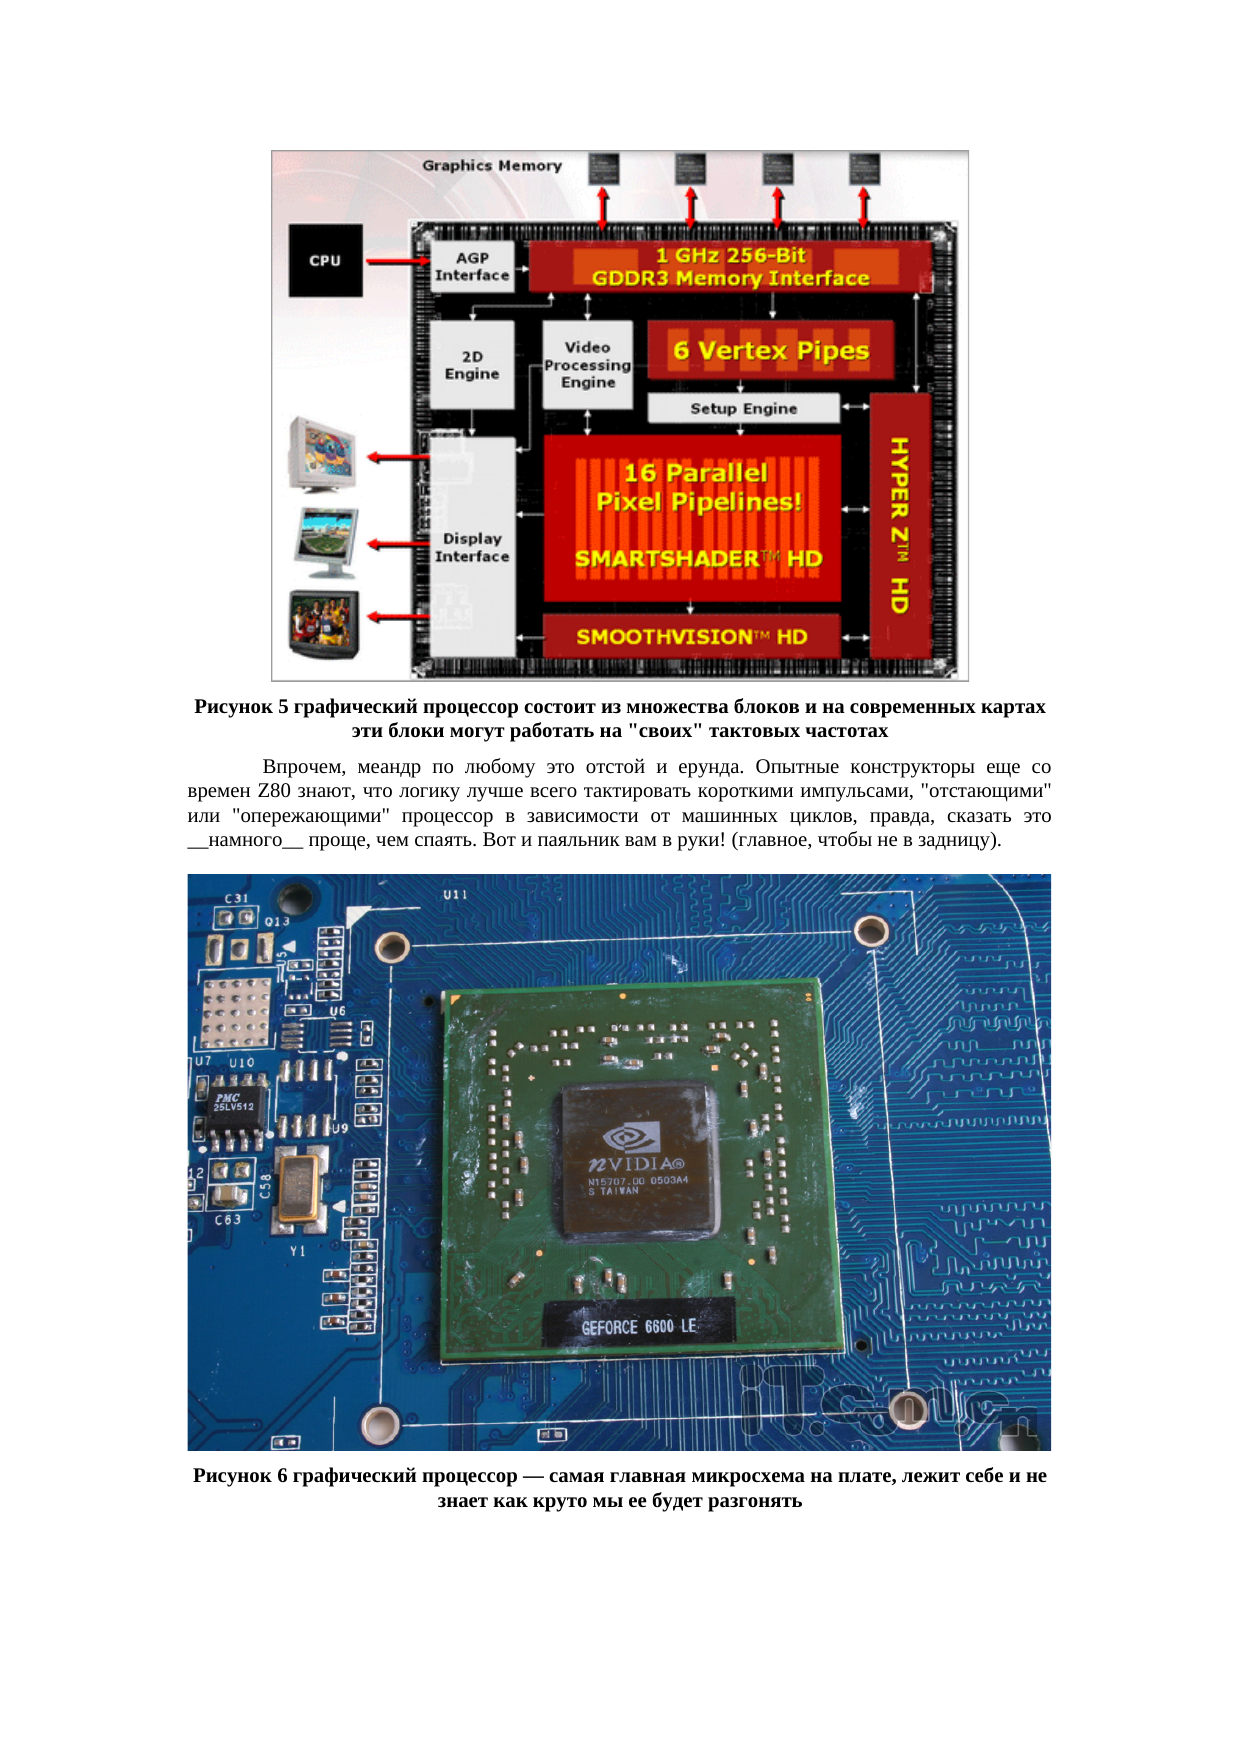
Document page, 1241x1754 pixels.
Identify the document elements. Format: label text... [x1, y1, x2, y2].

text Впрочем, меандр по любому это отстой и ерунда. Опытные конструкторы еще со времен Z80 знают, что логику лучше всего тактировать короткими импульсами, "отстающими" или "опережающими" процессор в зависимости от машинных циклов, правда, сказать это __намного__ проще, чем спаять. Вот и паяльник вам в руки! (главное, чтобы не в задницу). [187, 754, 1053, 851]
picture [271, 150, 970, 682]
text Рисунок 5 графический процессор состоит из множества блоков и на современных картах эти блоки могут работать на "своих" тактовых частотах [187, 694, 1053, 742]
picture [187, 874, 1052, 1451]
text Рисунок 6 графический процессор — самая главная микросхема на плате, лежит себе и не знает как круто мы ее будет разгонять [187, 1463, 1053, 1512]
